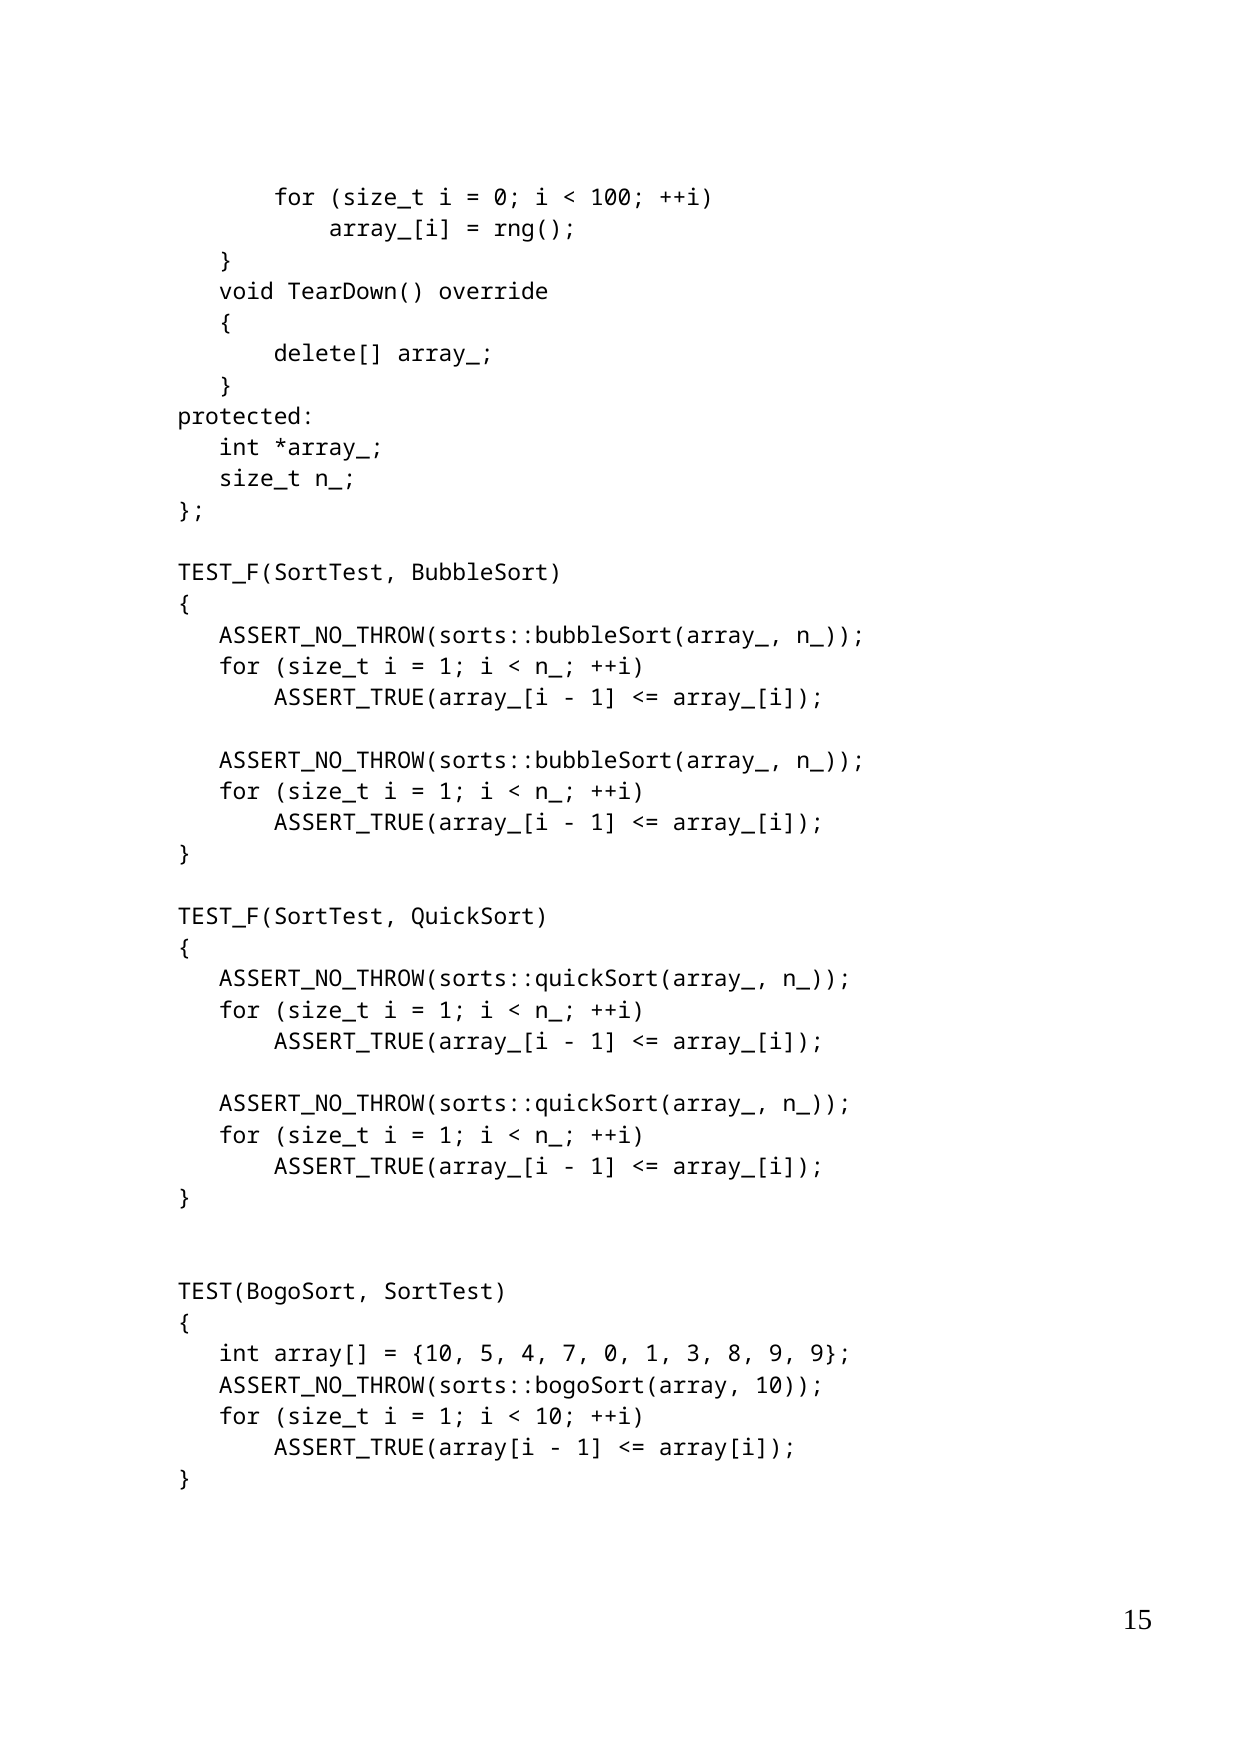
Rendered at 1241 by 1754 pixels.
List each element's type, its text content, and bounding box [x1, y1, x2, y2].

text for (size_t i = 0; i < 100; ++i) array_[i] = rng(); } void TearDown() override { delete[] array_; } protected: int *array_; size_t n_; }; TEST_F(SortTest, BubbleSort) { ASSERT_NO_THROW(sorts::bubbleSort(array_, n_)); for (size_t i = 1; i < n_; ++i) ASSERT_TRUE(array_[i - 1] <= array_[i]); ASSERT_NO_THROW(sorts::bubbleSort(array_, n_)); for (size_t i = 1; i < n_; ++i) ASSERT_TRUE(array_[i - 1] <= array_[i]); } TEST_F(SortTest, QuickSort) { ASSERT_NO_THROW(sorts::quickSort(array_, n_)); for (size_t i = 1; i < n_; ++i) ASSERT_TRUE(array_[i - 1] <= array_[i]); ASSERT_NO_THROW(sorts::quickSort(array_, n_)); for (size_t i = 1; i < n_; ++i) ASSERT_TRUE(array_[i - 1] <= array_[i]); } TEST(BogoSort, SortTest) { int array[] = {10, 5, 4, 7, 0, 1, 3, 8, 9, 9}; ASSERT_NO_THROW(sorts::bogoSort(array, 10)); for (size_t i = 1; i < 10; ++i) ASSERT_TRUE(array[i - 1] <= array[i]); } [177, 181, 1152, 1556]
